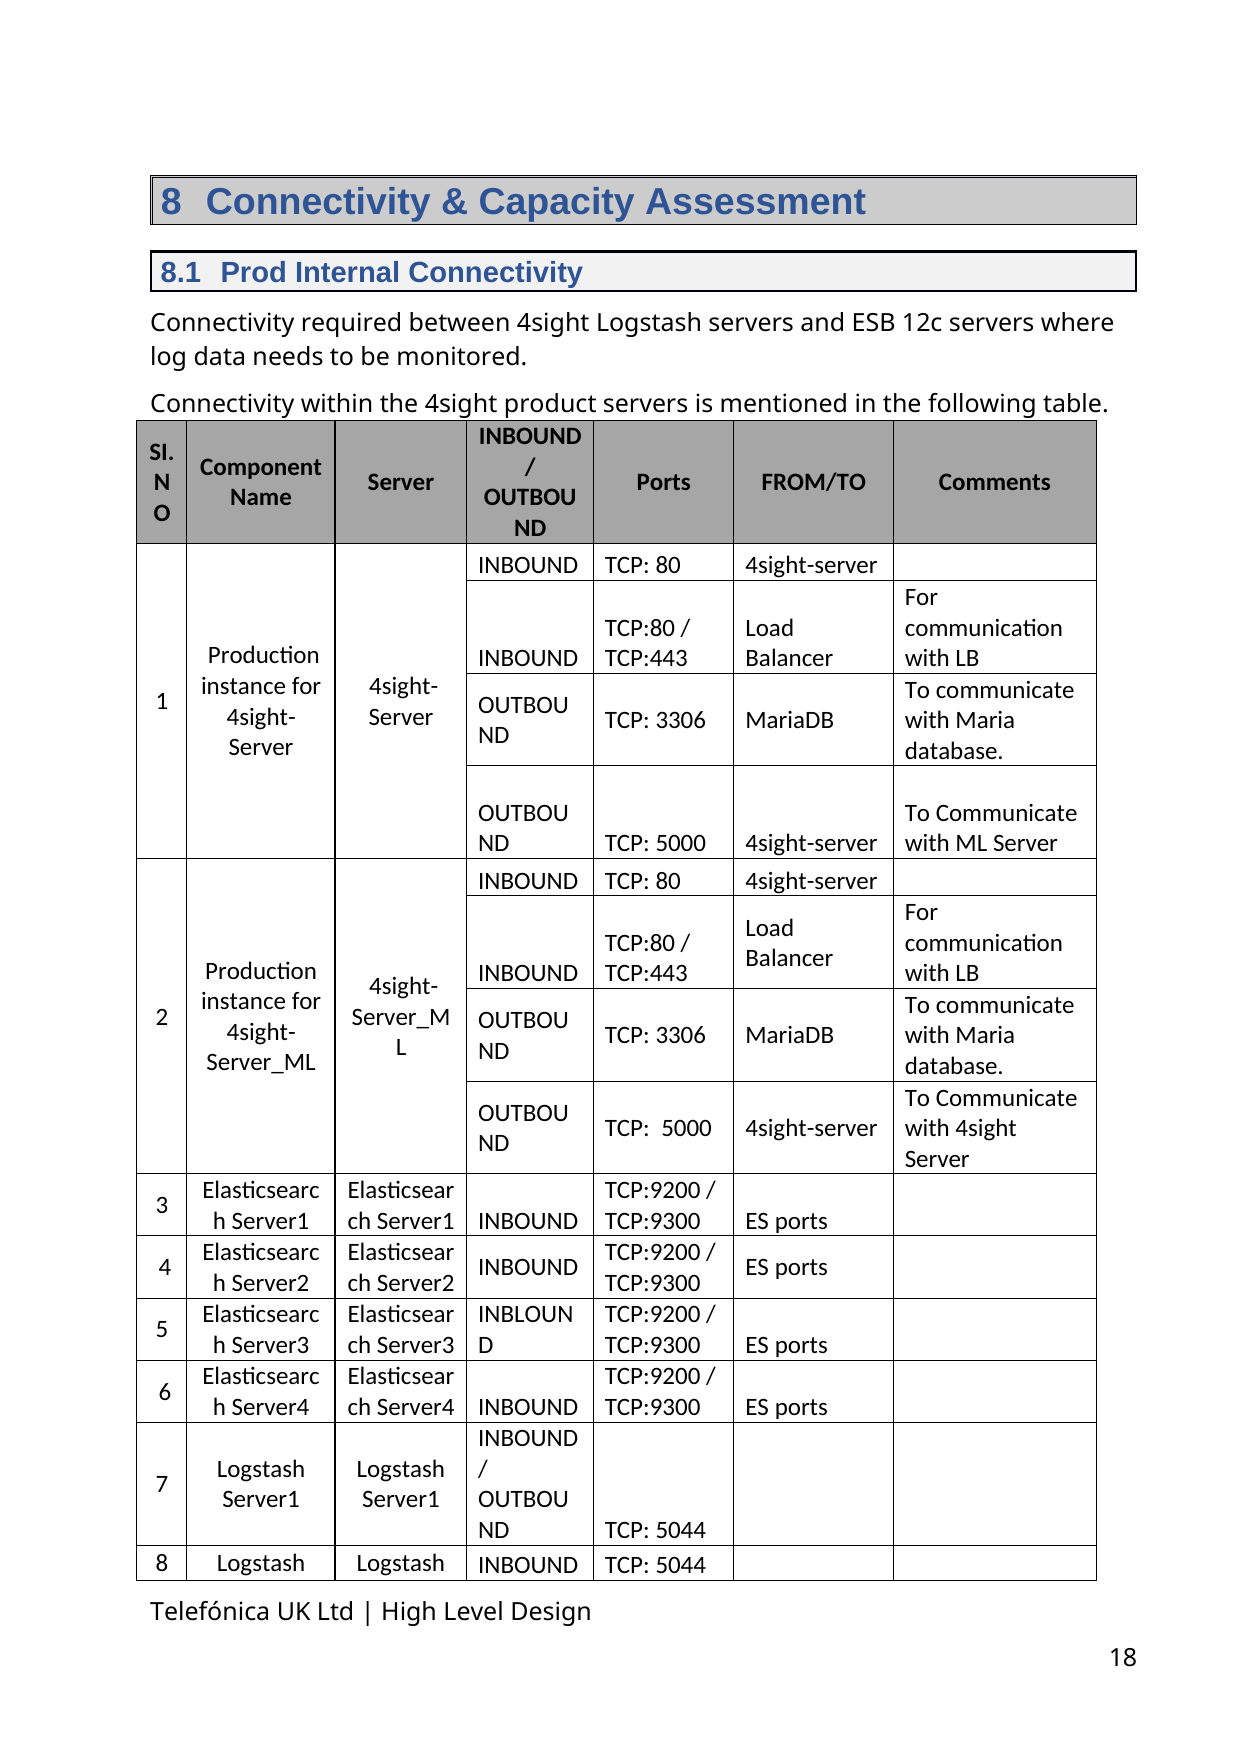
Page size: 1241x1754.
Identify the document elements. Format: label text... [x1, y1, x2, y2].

table_cell Elasticsearch Server2 [187, 1236, 334, 1297]
table_header Component Name [187, 421, 334, 543]
table_cell ES ports [734, 1299, 893, 1359]
table_cell [894, 859, 1096, 895]
table_cell Elasticsearch Server3 [336, 1299, 466, 1359]
table_cell Logstash [336, 1546, 466, 1580]
subtitle Prod Internal Connectivity [152, 253, 1135, 290]
table_cell To communicate with Maria database. [894, 989, 1096, 1081]
table_cell OUTBOUND [467, 1082, 593, 1173]
table_cell 4sight-server [734, 859, 893, 895]
table_cell INBOUND [467, 544, 593, 580]
table_cell 2 [137, 859, 186, 1173]
table_cell TCP:9200 / TCP:9300 [594, 1361, 733, 1422]
text Connectivity required between 4sight Logstash servers and ESB 12c servers where log data needs to be monitored. [150, 305, 1137, 373]
table_cell 4sight-Server_ML [336, 859, 466, 1173]
table_cell INBOUND [467, 1236, 593, 1297]
table_cell 6 [137, 1361, 186, 1422]
table_cell TCP:9200 / TCP:9300 [594, 1174, 733, 1235]
table_cell ES ports [734, 1174, 893, 1235]
table_cell 7 [137, 1423, 186, 1545]
table_cell Production instance for 4sight-Server [187, 544, 334, 858]
table_cell TCP:80 / TCP:443 [594, 581, 733, 673]
table_cell INBOUND [467, 859, 593, 895]
table_header SI. NO [137, 421, 186, 543]
table_cell Logstash Server1 [187, 1423, 334, 1545]
table_cell [894, 1361, 1096, 1422]
table_cell [734, 1423, 893, 1545]
table_cell Elasticsearch Server1 [336, 1174, 466, 1235]
table_cell Elasticsearch Server4 [187, 1361, 334, 1422]
table_cell [894, 1546, 1096, 1580]
table_cell TCP: 3306 [594, 674, 733, 765]
table_cell [894, 1236, 1096, 1297]
table_cell 4sight-server [734, 766, 893, 858]
table_cell TCP: 5044 [594, 1546, 733, 1580]
table_header Comments [894, 421, 1096, 543]
table_cell Load Balancer [734, 581, 893, 673]
table_cell To Communicate with ML Server [894, 766, 1096, 858]
table_cell INBOUND [467, 896, 593, 988]
table_header Ports [594, 421, 733, 543]
table_cell Elasticsearch Server3 [187, 1299, 334, 1359]
table_cell MariaDB [734, 674, 893, 765]
table_cell TCP: 80 [594, 544, 733, 580]
table_cell TCP: 5000 [594, 1082, 733, 1173]
table_header FROM/TO [734, 421, 893, 543]
table_cell Logstash [187, 1546, 334, 1580]
table_cell 5 [137, 1299, 186, 1359]
table_cell 4sight-server [734, 544, 893, 580]
table_cell INBOUND [467, 1546, 593, 1580]
table_cell [894, 1174, 1096, 1235]
table_cell 4sight-Server [336, 544, 466, 858]
table_cell To Communicate with 4sight Server [894, 1082, 1096, 1173]
table_cell [894, 1299, 1096, 1359]
table_cell To communicate with Maria database. [894, 674, 1096, 765]
table_cell 4 [137, 1236, 186, 1297]
table_cell Logstash Server1 [336, 1423, 466, 1545]
table_header Server [336, 421, 466, 543]
table_cell ES ports [734, 1236, 893, 1297]
table_cell Elasticsearch Server1 [187, 1174, 334, 1235]
table_cell OUTBOUND [467, 766, 593, 858]
table_cell Load Balancer [734, 896, 893, 988]
table_cell OUTBOUND [467, 674, 593, 765]
text Connectivity within the 4sight product servers is mentioned in the following table. [150, 385, 1137, 419]
table_cell MariaDB [734, 989, 893, 1081]
table_cell [734, 1546, 893, 1580]
table_cell Elasticsearch Server4 [336, 1361, 466, 1422]
table_cell [894, 544, 1096, 580]
table_cell OUTBOUND [467, 989, 593, 1081]
table_cell TCP:9200 / TCP:9300 [594, 1299, 733, 1359]
table_cell TCP: 80 [594, 859, 733, 895]
table_cell INBOUND [467, 1174, 593, 1235]
table_cell INBOUND [467, 1361, 593, 1422]
table_cell 8 [137, 1546, 186, 1580]
table_cell TCP:9200 / TCP:9300 [594, 1236, 733, 1297]
table_cell 3 [137, 1174, 186, 1235]
table_cell TCP: 5044 [594, 1423, 733, 1545]
table_cell 4sight-server [734, 1082, 893, 1173]
table_cell For communication with LB [894, 896, 1096, 988]
table_cell 1 [137, 544, 186, 858]
subtitle Connectivity & Capacity Assessment [153, 178, 1136, 224]
table_cell [894, 1423, 1096, 1545]
table_cell INBLOUND [467, 1299, 593, 1359]
table_cell Elasticsearch Server2 [336, 1236, 466, 1297]
table_cell TCP:80 / TCP:443 [594, 896, 733, 988]
table_cell ES ports [734, 1361, 893, 1422]
table_cell TCP: 3306 [594, 989, 733, 1081]
table_header INBOUND/ OUTBOUND [467, 421, 593, 543]
table_cell INBOUND [467, 581, 593, 673]
table_cell INBOUND/ OUTBOUND [467, 1423, 593, 1545]
table_cell For communication with LB [894, 581, 1096, 673]
table_cell Production instance for 4sight-Server_ML [187, 859, 334, 1173]
table_cell TCP: 5000 [594, 766, 733, 858]
